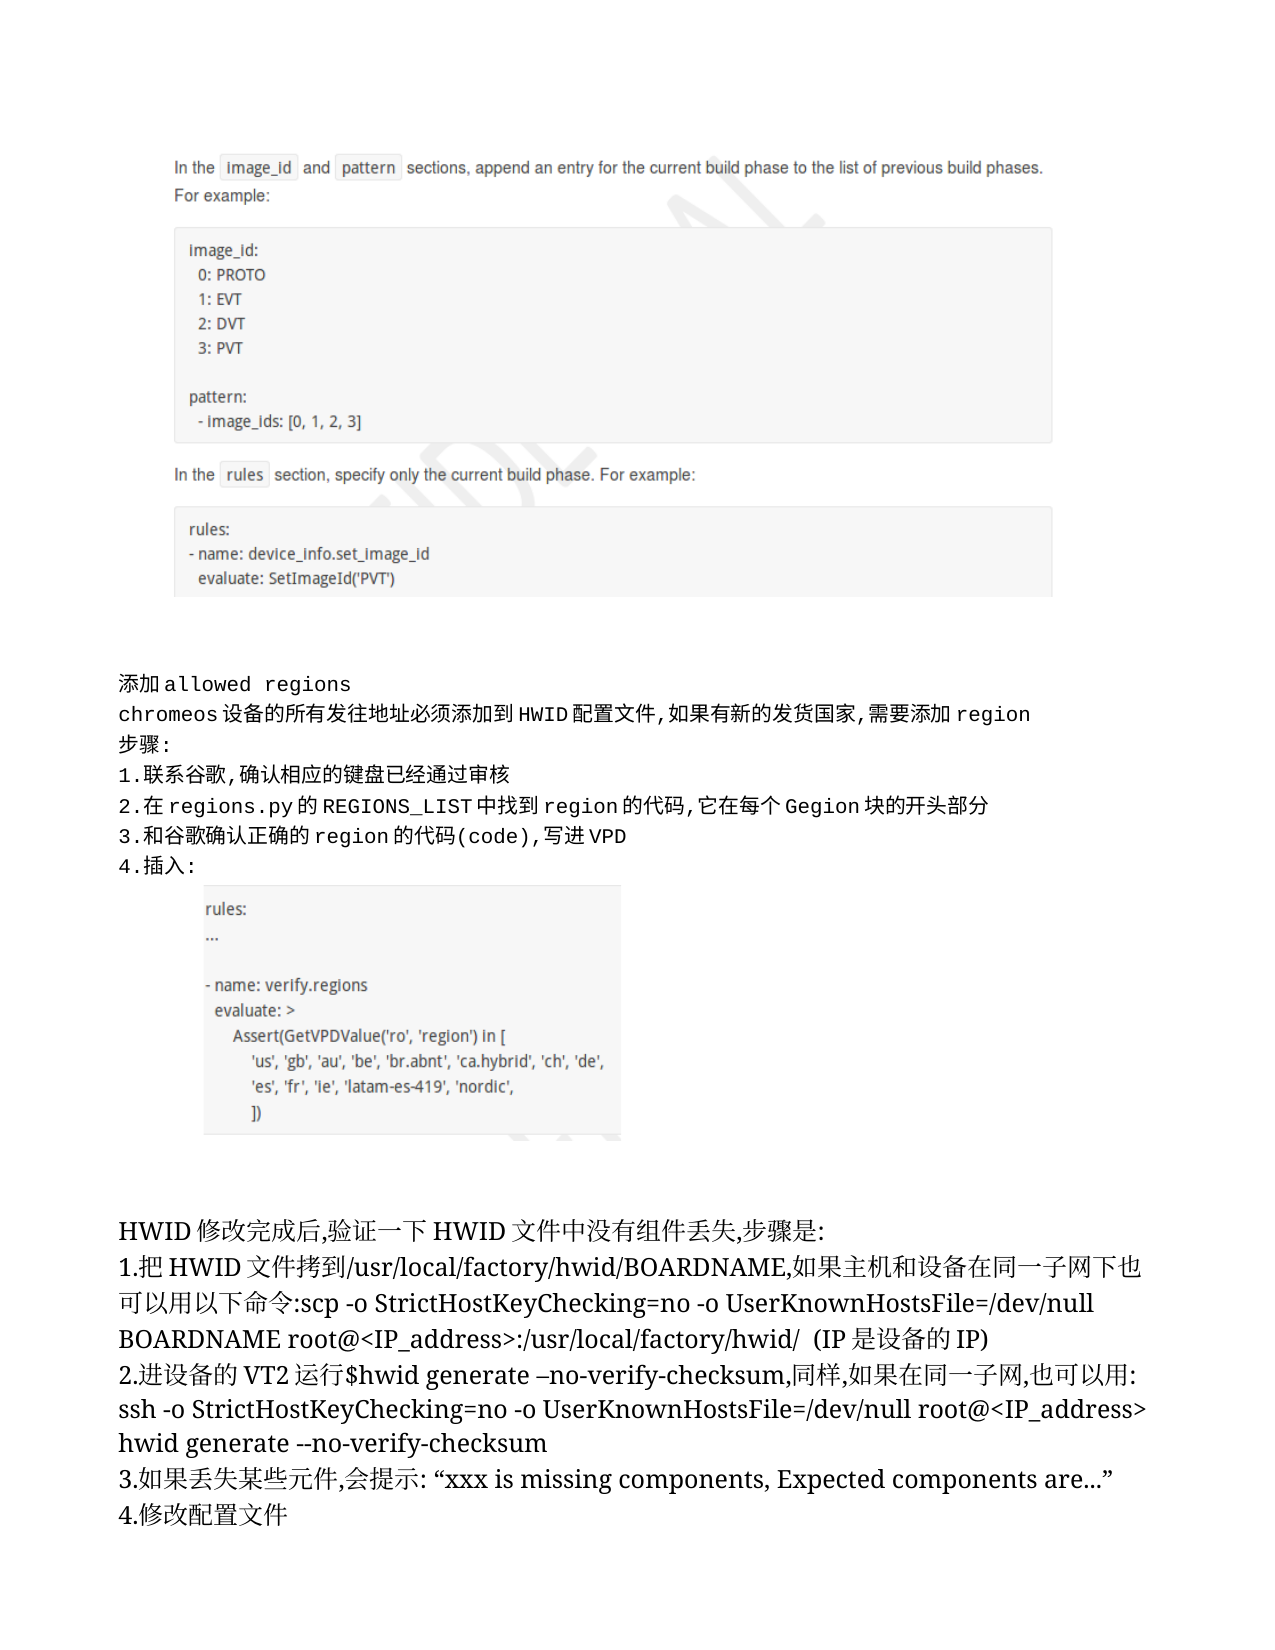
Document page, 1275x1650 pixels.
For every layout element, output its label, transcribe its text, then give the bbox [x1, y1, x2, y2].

picture [165, 149, 1056, 597]
text 1.把HWID文件拷到/usr/local/factory/hwid/BOARDNAME,如果主机和设备在同一子网下也可以用以下命令:scp -o StrictHostKeyChecking=no -o UserKnownHostsFile=/dev/null BOARDNAME root@<IP_address>:/usr/local/factory/hwid/ (IP是设备的IP) [118, 1247, 1157, 1355]
text 4.插入: [118, 850, 1157, 880]
text chromeos设备的所有发往地址必须添加到HWID配置文件,如果有新的发货国家,需要添加region [118, 698, 1157, 728]
text 3.和谷歌确认正确的region的代码(code),写进VPD [118, 819, 1157, 850]
text 3.如果丢失某些元件,会提示: “xxx is missing components, Expected components are...” [118, 1459, 1157, 1496]
text ssh -o StrictHostKeyChecking=no -o UserKnownHostsFile=/dev/null root@<IP_address> hwid generate --no-verify-checksum [118, 1391, 1157, 1459]
text 1.联系谷歌,确认相应的键盘已经通过审核 [118, 758, 1157, 789]
text HWID修改完成后,验证一下HWID文件中没有组件丢失,步骤是: [118, 1211, 1157, 1247]
text 添加allowed regions [118, 667, 1157, 698]
text 4.修改配置文件 [118, 1496, 1157, 1532]
text 2.在regions.py的REGIONS_LIST中找到region的代码,它在每个Gegion块的开头部分 [118, 789, 1157, 819]
text 2.进设备的VT2运行$hwid generate –no-verify-checksum,同样,如果在同一子网,也可以用: [118, 1355, 1157, 1391]
text 步骤: [118, 728, 1157, 758]
picture [203, 885, 622, 1141]
